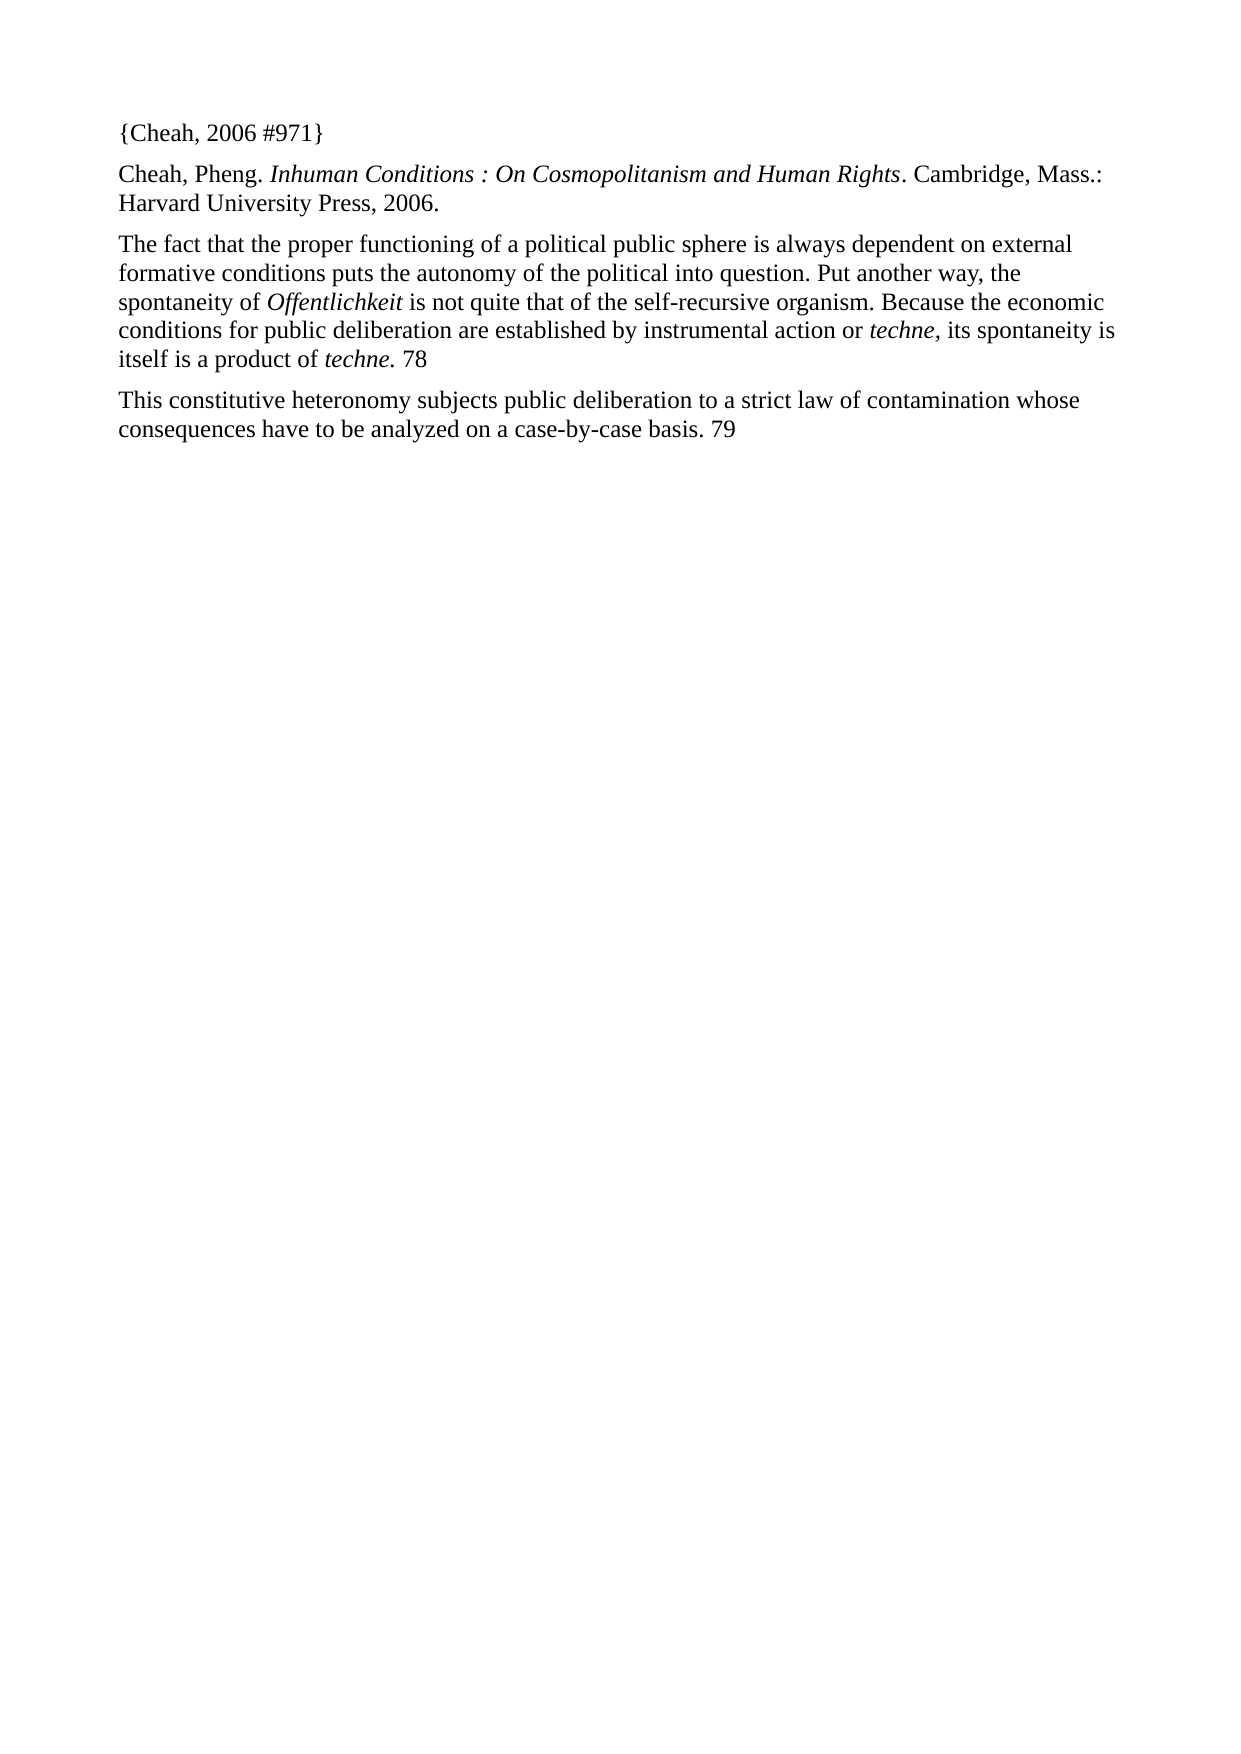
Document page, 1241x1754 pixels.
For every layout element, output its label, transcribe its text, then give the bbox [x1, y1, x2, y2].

text Cheah, Pheng. Inhuman Conditions : On Cosmopolitanism and Human Rights. Cambridge, Mass.: Harvard University Press, 2006. [118, 159, 1122, 217]
text The fact that the proper functioning of a political public sphere is always dependent on external formative conditions puts the autonomy of the political into question. Put another way, the spontaneity of Offentlichkeit is not quite that of the self-recursive organism. Because the economic conditions for public deliberation are established by instrumental action or techne, its spontaneity is itself is a product of techne. 78 [118, 229, 1122, 373]
text This constitutive heteronomy subjects public deliberation to a strict law of contamination whose consequences have to be analyzed on a case-by-case basis. 79 [118, 386, 1122, 443]
text {Cheah, 2006 #971} [118, 118, 1122, 147]
